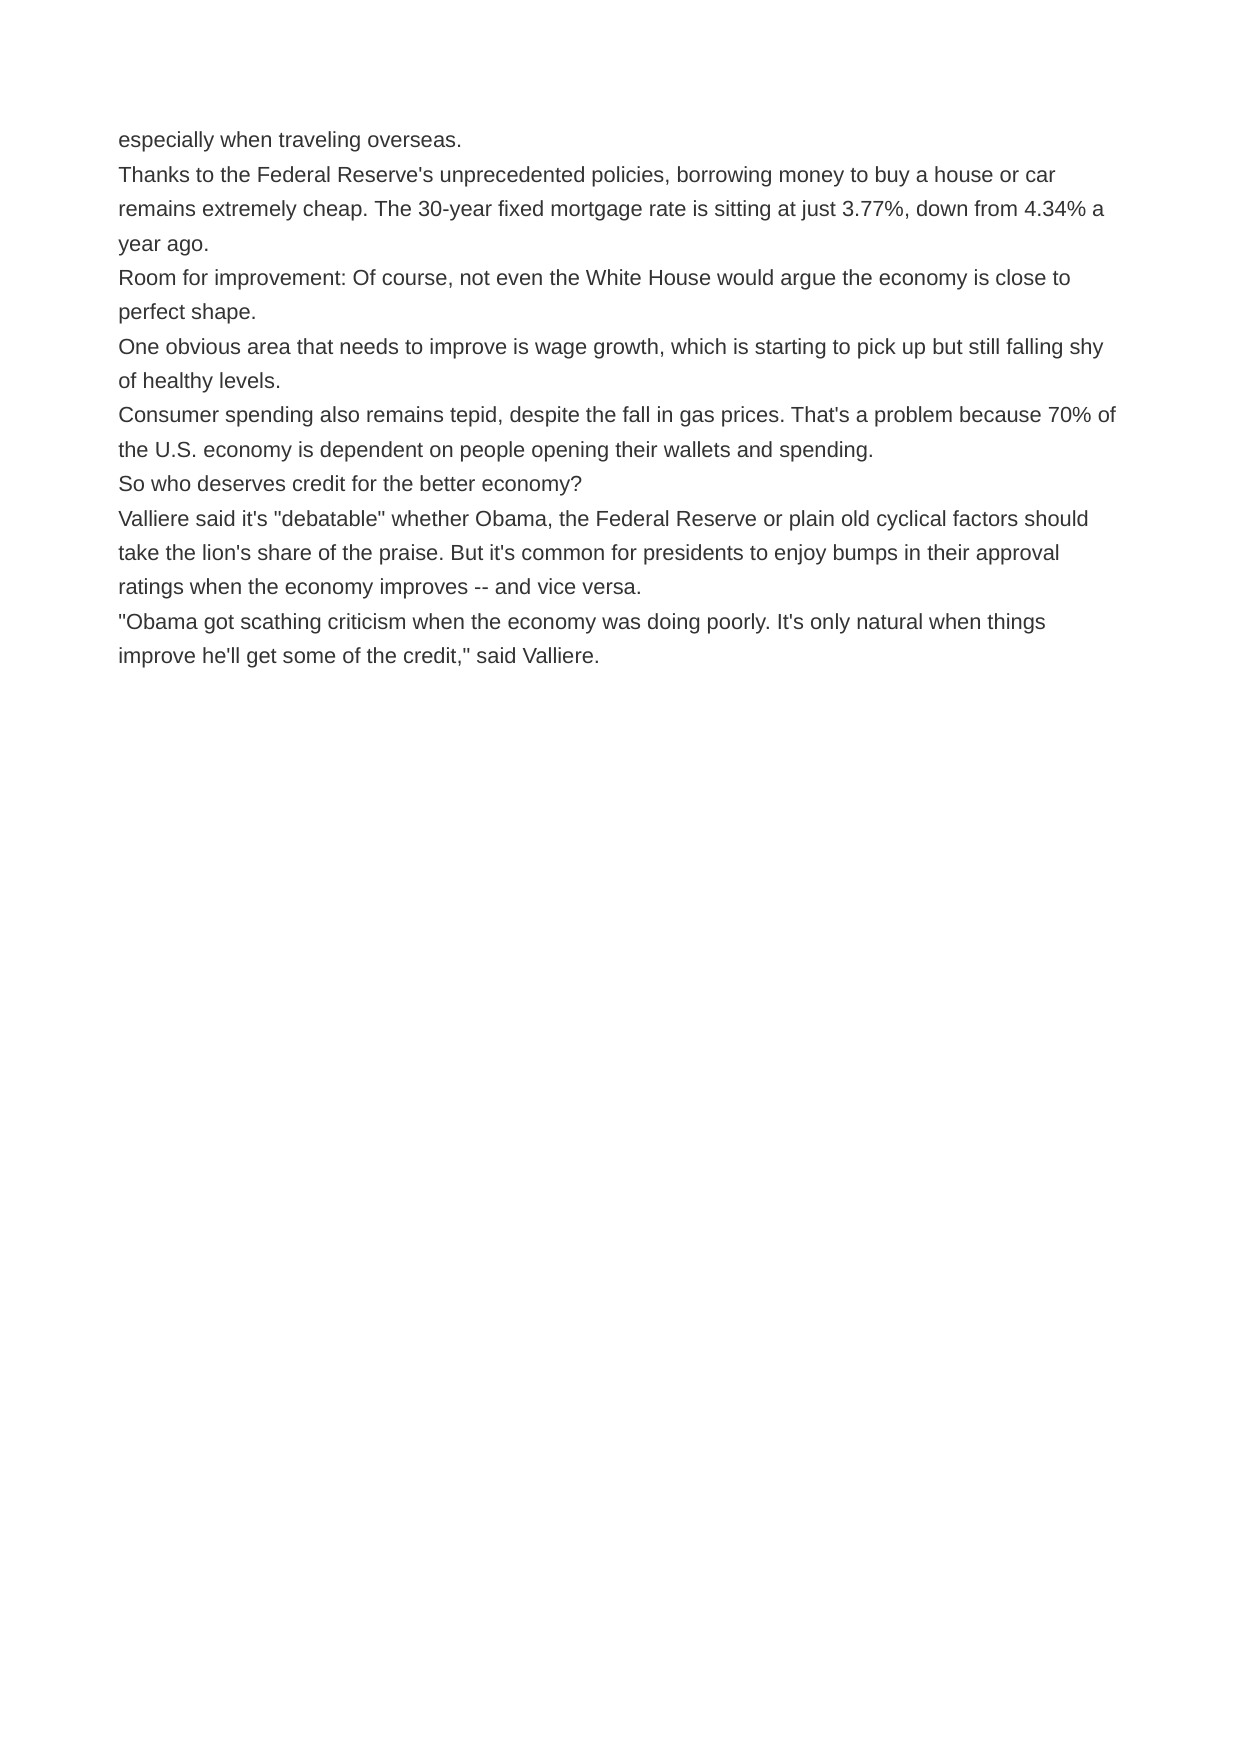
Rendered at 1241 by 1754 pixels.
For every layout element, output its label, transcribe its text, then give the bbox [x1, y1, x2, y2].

text especially when traveling overseas. [118, 118, 1122, 152]
text Room for improvement: Of course, not even the White House would argue the economy is close to perfect shape. [118, 256, 1122, 324]
text One obvious area that needs to improve is wage growth, which is starting to pick up but still falling shy of healthy levels. [118, 324, 1122, 393]
text So who deserves credit for the better economy? [118, 462, 1122, 496]
text "Obama got scathing criticism when the economy was doing poorly. It's only natural when things improve he'll get some of the credit," said Valliere. [118, 599, 1122, 668]
text Valliere said it's "debatable" whether Obama, the Federal Reserve or plain old cyclical factors should take the lion's share of the praise. But it's common for presidents to enjoy bumps in their approval ratings when the economy improves -- and vice versa. [118, 496, 1122, 599]
text Consumer spending also remains tepid, despite the fall in gas prices. That's a problem because 70% of the U.S. economy is dependent on people opening their wallets and spending. [118, 393, 1122, 462]
text Thanks to the Federal Reserve's unprecedented policies, borrowing money to buy a house or car remains extremely cheap. The 30-year fixed mortgage rate is sitting at just 3.77%, down from 4.34% a year ago. [118, 152, 1122, 256]
